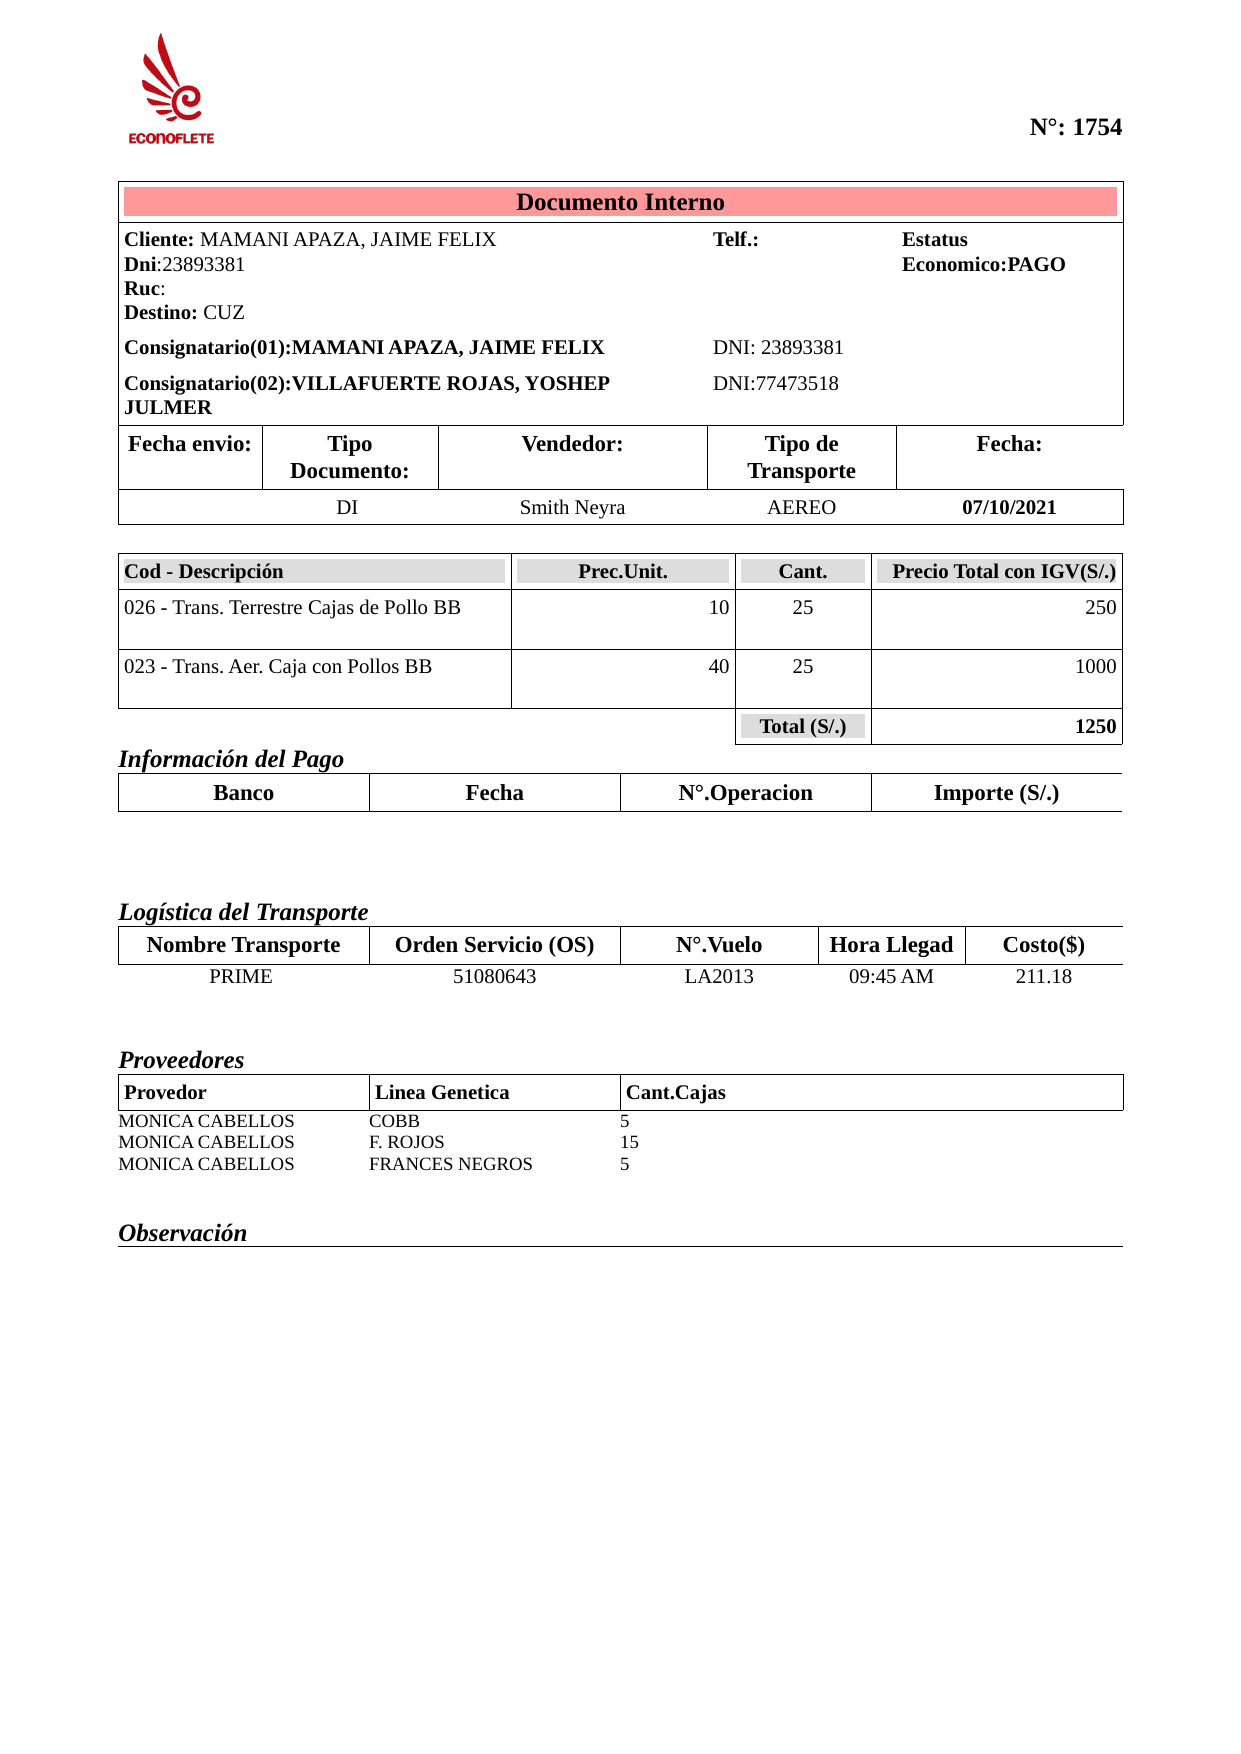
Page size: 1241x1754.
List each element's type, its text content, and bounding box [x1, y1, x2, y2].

table_cell [369, 840, 620, 868]
table_cell [965, 1017, 1123, 1045]
text Proveedores [118, 1045, 1122, 1074]
table_header Prec.Unit. [512, 554, 735, 589]
text Logística del Transporte [118, 897, 1122, 926]
table_cell LA2013 [620, 965, 818, 988]
table_cell 07/10/2021 [896, 490, 1123, 524]
table_cell FRANCES NEGROS [369, 1153, 620, 1174]
table_cell [620, 1196, 1123, 1218]
table_cell [118, 868, 369, 897]
table_cell AEREO [707, 490, 896, 524]
picture [118, 32, 225, 144]
table_cell COBB [369, 1111, 620, 1131]
table_cell 250 [872, 590, 1122, 648]
table_cell 026 - Trans. Terrestre Cajas de Pollo BB [119, 590, 511, 648]
table_cell Estatus Economico:PAGO [896, 223, 1123, 329]
table_cell 5 [620, 1111, 1123, 1131]
table_cell 25 [736, 590, 871, 648]
table_header Banco [119, 774, 369, 811]
table_cell [369, 1175, 620, 1196]
table_cell [118, 709, 511, 744]
table_cell [118, 988, 369, 1017]
table_cell [118, 840, 369, 868]
table_cell [620, 988, 818, 1017]
table_cell 023 - Trans. Aer. Caja con Pollos BB [119, 650, 511, 708]
table_cell 1000 [872, 650, 1122, 708]
table_cell 10 [512, 590, 735, 648]
table_header Importe (S/.) [872, 774, 1122, 811]
table_cell Total (S/.) [736, 709, 871, 744]
table_cell MONICA CABELLOS [118, 1131, 369, 1153]
text Observación [118, 1218, 1122, 1246]
table_header N°.Vuelo [621, 927, 818, 964]
table_header Cod - Descripción [119, 554, 511, 589]
table_cell [118, 812, 369, 839]
table_cell [965, 988, 1123, 1017]
table_header Orden Servicio (OS) [370, 927, 620, 964]
table_cell MONICA CABELLOS [118, 1111, 369, 1131]
table_cell [369, 812, 620, 839]
table_header Cant.Cajas [621, 1075, 1123, 1110]
table_header [118, 1247, 1123, 1271]
table_cell [620, 1175, 1123, 1196]
table_cell [369, 868, 620, 897]
table_header Hora Llegad [819, 927, 965, 964]
table_header Provedor [119, 1075, 369, 1110]
table_cell Telf.: [707, 223, 896, 329]
table_cell Tipo Documento: [263, 426, 438, 489]
table_cell [119, 490, 262, 524]
table_cell [369, 1196, 620, 1218]
table_header Linea Genetica [370, 1075, 620, 1110]
table_header Nombre Transporte [119, 927, 369, 964]
table_cell F. ROJOS [369, 1131, 620, 1153]
table_cell 5 [620, 1153, 1123, 1174]
table_cell DNI: 23893381 [707, 329, 1123, 365]
table_cell 51080643 [369, 965, 620, 988]
table_cell 15 [620, 1131, 1123, 1153]
table_cell [118, 1017, 369, 1045]
table_cell [118, 1175, 369, 1196]
table_cell [818, 988, 965, 1017]
table_cell Fecha envio: [119, 426, 262, 489]
table_cell MONICA CABELLOS [118, 1153, 369, 1174]
table_header Documento Interno [119, 182, 1123, 222]
table_cell [369, 988, 620, 1017]
table_cell [118, 1196, 369, 1218]
table_cell 09:45 AM [818, 965, 965, 988]
table_header Cant. [736, 554, 871, 589]
table_cell [620, 812, 871, 839]
table_header Costo($) [966, 927, 1123, 964]
table_cell DNI:77473518 [707, 365, 1123, 424]
table_cell Fecha: [897, 426, 1123, 489]
table_header Precio Total con IGV(S/.) [872, 554, 1122, 589]
table_cell Consignatario(02):VILLAFUERTE ROJAS, YOSHEP JULMER [119, 365, 707, 424]
table_cell Consignatario(01):MAMANI APAZA, JAIME FELIX [119, 329, 707, 365]
text Información del Pago [118, 744, 1122, 773]
table_header N°.Operacion [621, 774, 871, 811]
table_cell [620, 1017, 818, 1045]
table_cell PRIME [118, 965, 369, 988]
table_cell 1250 [872, 709, 1122, 744]
table_cell [620, 840, 871, 868]
table_cell [818, 1017, 965, 1045]
table_cell [871, 840, 1122, 868]
table_cell 25 [736, 650, 871, 708]
table_cell [620, 868, 871, 897]
table_cell [511, 709, 735, 744]
table_cell Smith Neyra [438, 490, 707, 524]
table_cell Cliente: MAMANI APAZA, JAIME FELIX Dni:23893381 Ruc: Destino: CUZ [119, 223, 707, 329]
table_cell [369, 1017, 620, 1045]
table_cell DI [262, 490, 438, 524]
table_cell 211.18 [965, 965, 1123, 988]
table_cell [871, 868, 1122, 897]
table_cell 40 [512, 650, 735, 708]
table_cell Tipo de Transporte [708, 426, 896, 489]
table_cell [871, 812, 1122, 839]
table_header Fecha [370, 774, 620, 811]
table_cell Vendedor: [439, 426, 707, 489]
